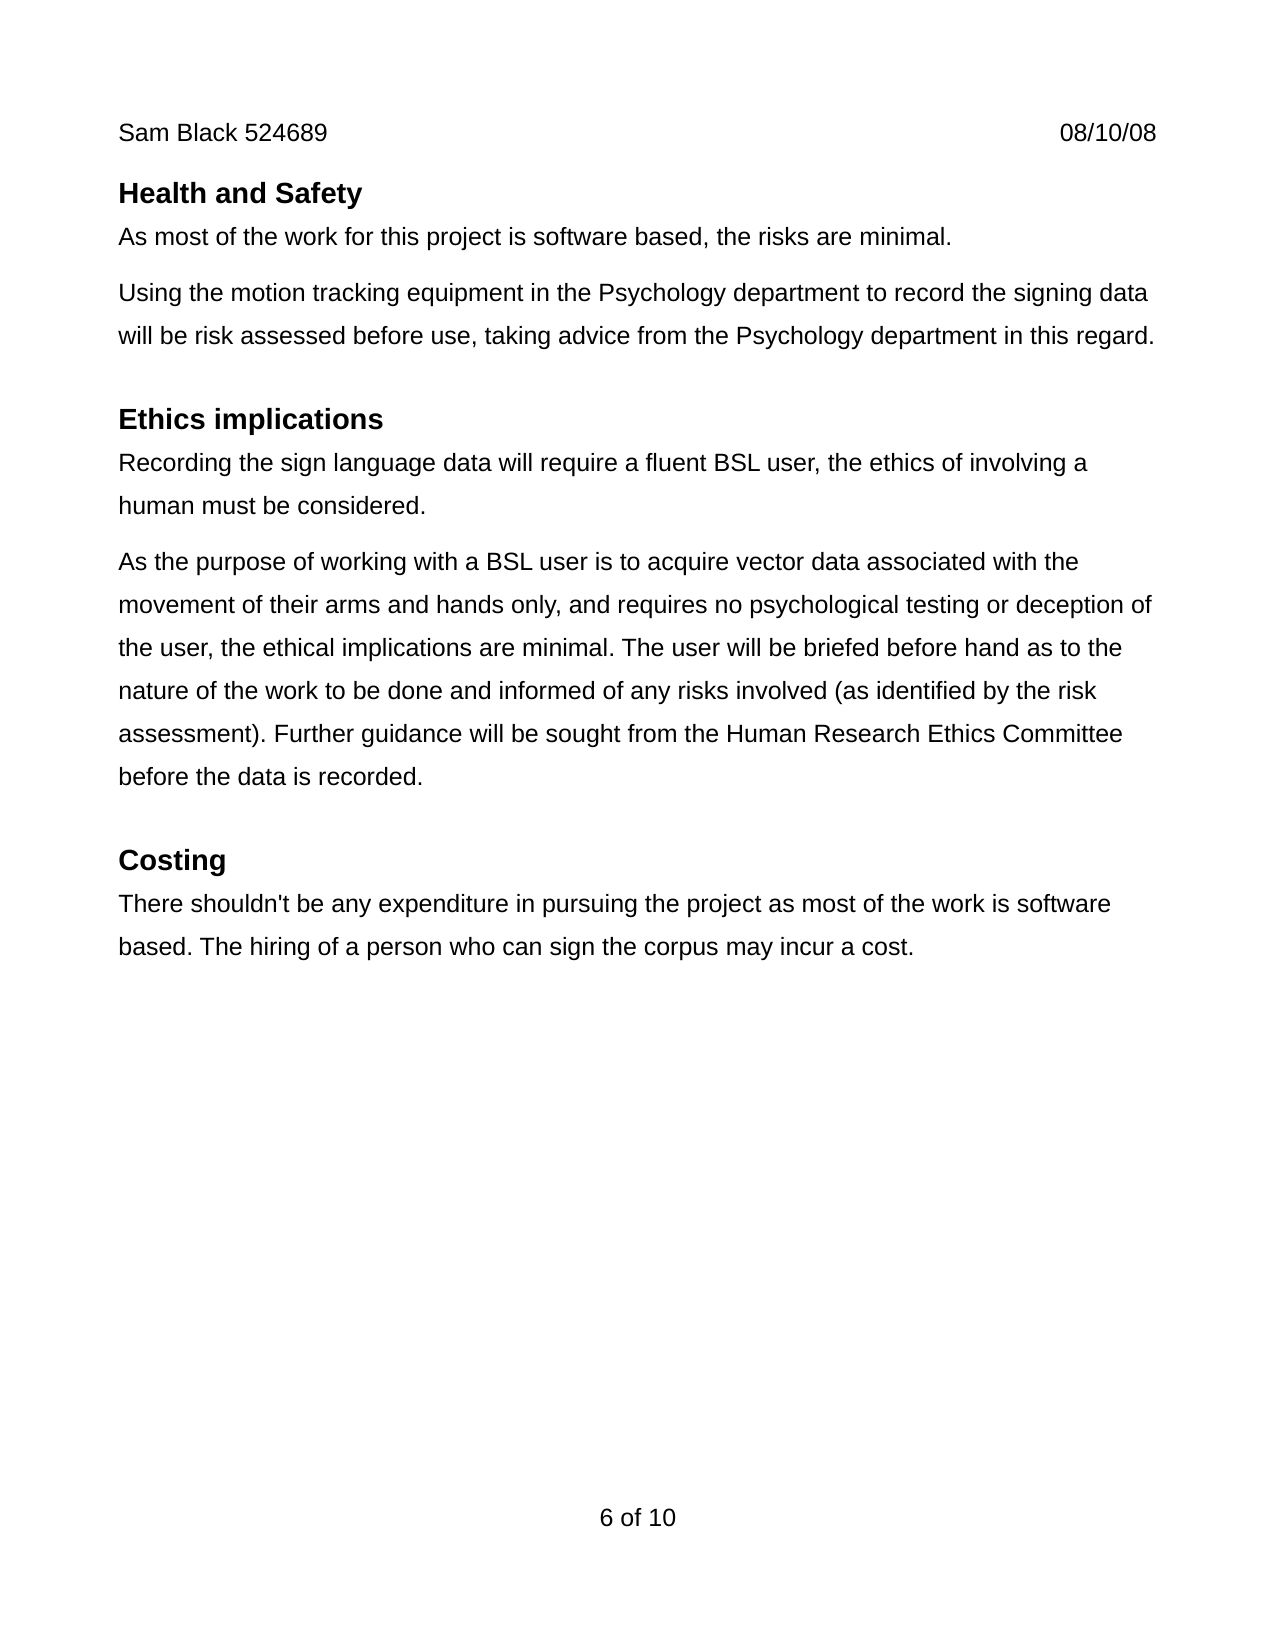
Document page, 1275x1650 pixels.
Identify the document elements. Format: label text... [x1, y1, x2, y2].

text As the purpose of working with a BSL user is to acquire vector data associated with the movement of their arms and hands only, and requires no psychological testing or deception of the user, the ethical implications are minimal. The user will be briefed before hand as to the nature of the work to be done and informed of any risks involved (as identified by the risk assessment). Further guidance will be sought from the Human Research Ethics Committee before the data is recorded. [118, 547, 1157, 791]
subtitle Ethics implications [118, 402, 1157, 435]
text Recording the sign language data will require a fluent BSL user, the ethics of involving a human must be considered. [118, 448, 1157, 520]
text There shouldn't be any expenditure in pursuing the project as most of the work is software based. The hiring of a person who can sign the corpus may incur a cost. [118, 889, 1157, 961]
subtitle Health and Safety [118, 176, 1157, 210]
subtitle Costing [118, 843, 1157, 876]
text As most of the work for this project is software based, the risks are minimal. [118, 222, 1157, 251]
text Using the motion tracking equipment in the Psychology department to record the signing data will be risk assessed before use, taking advice from the Psychology department in this regard. [118, 278, 1157, 350]
